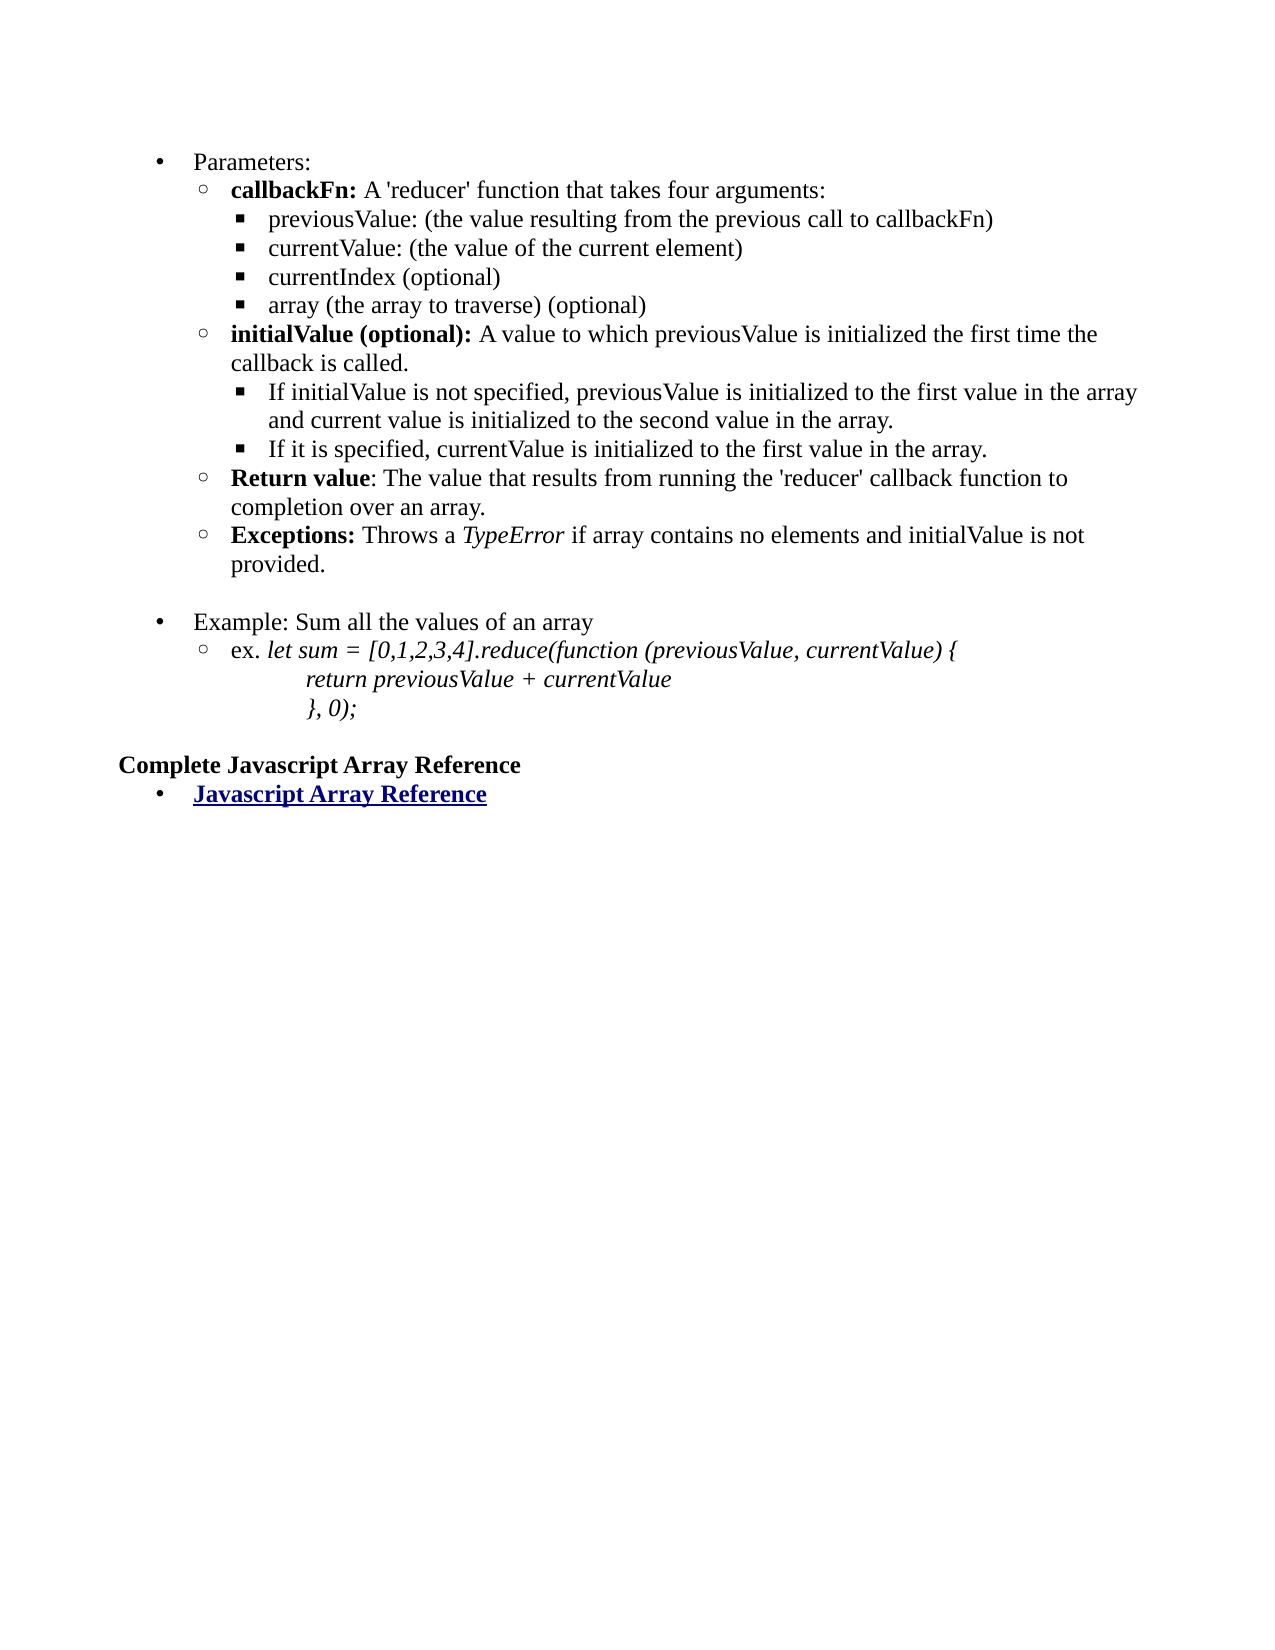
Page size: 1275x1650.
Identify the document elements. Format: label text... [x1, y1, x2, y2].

list previousValue: (the value resulting from the previous call to callbackFn) [231, 204, 1157, 233]
list return previousValue + currentValue [268, 664, 1157, 693]
list }, 0); [268, 693, 1157, 722]
list If it is specified, currentValue is initialized to the first value in the array. [231, 434, 1157, 463]
list Return value: The value that results from running the 'reducer' callback function to completion over an array. [193, 463, 1157, 521]
list Exceptions: Throws a TypeError if array contains no elements and initialValue is not provided. [193, 521, 1157, 578]
list currentValue: (the value of the current element) [231, 233, 1157, 262]
text Complete Javascript Array Reference [118, 751, 1157, 779]
list ex. let sum = [0,1,2,3,4].reduce(function (previousValue, currentValue) { [193, 636, 1157, 664]
list Parameters: [156, 147, 1157, 176]
list callbackFn: A 'reducer' function that takes four arguments: [193, 176, 1157, 204]
list array (the array to traverse) (optional) [231, 291, 1157, 319]
list Javascript Array Reference [156, 779, 1157, 808]
list If initialValue is not specified, previousValue is initialized to the first value in the array and current value is initialized to the second value in the array. [231, 377, 1157, 434]
list initialValue (optional): A value to which previousValue is initialized the first time the callback is called. [193, 319, 1157, 377]
list Example: Sum all the values of an array [156, 607, 1157, 636]
list currentIndex (optional) [231, 262, 1157, 291]
